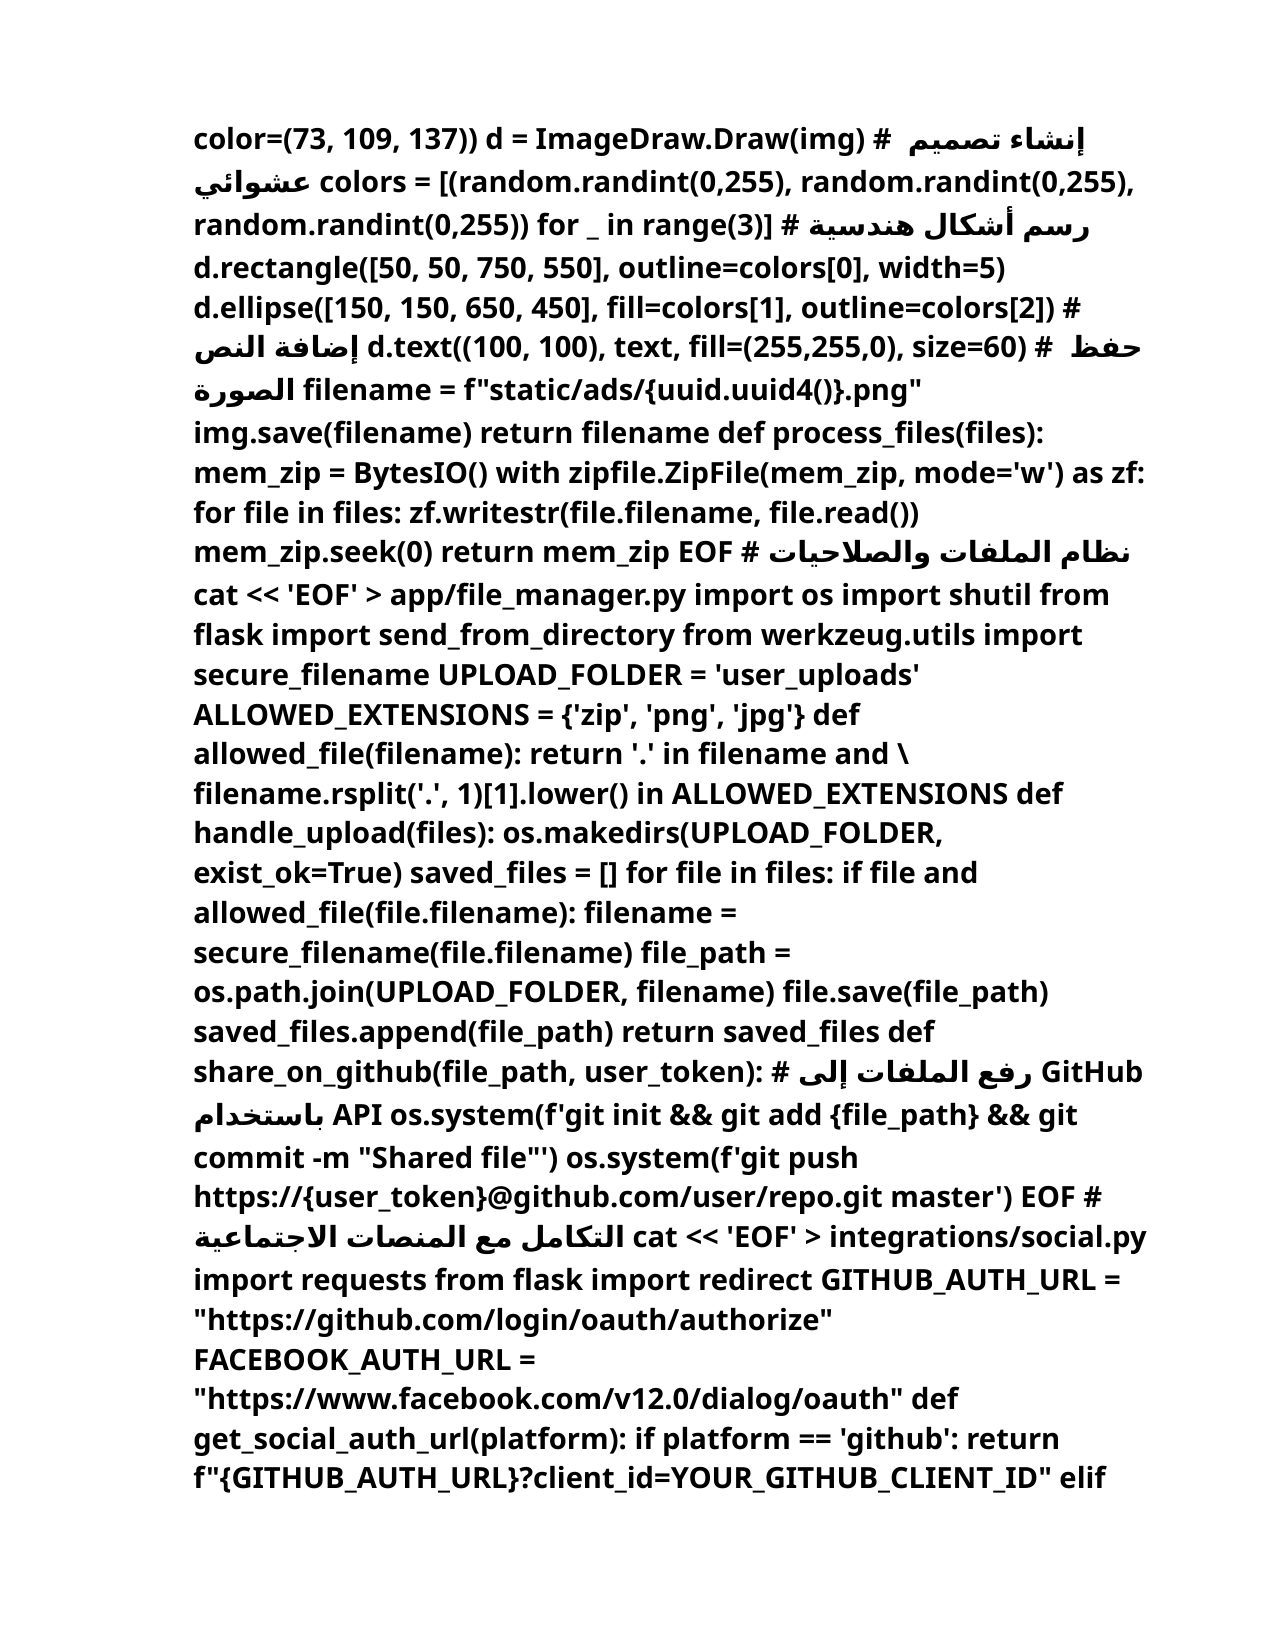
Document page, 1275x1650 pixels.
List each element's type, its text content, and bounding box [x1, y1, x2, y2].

list #!/bin/bash # إنشاء المشروع مع جميع الملفات المطلوبة دفعة واحدة mkdir -p UltimateAI/{app,templates,static,modules,integrations} && cd UltimateAI && # الملفات الأساسية مع الترخيص echo "MIT License Copyright (c) 2024 [Your Name] Permission is hereby granted..." > LICENSE && # ملفات الصور والملفات cat << 'EOF' > app/image_generator.py from PIL import Image, ImageDraw import random import uuid import zipfile from flask import send_file from io import BytesIO def generate_ad(text, style): width, height = 800, 600 img = Image.new('RGB', (width, height), color=(73, 109, 137)) d = ImageDraw.Draw(img) # إنشاء تصميم عشوائي colors = [(random.randint(0,255), random.randint(0,255), random.randint(0,255)) for _ in range(3)] # رسم أشكال هندسية d.rectangle([50, 50, 750, 550], outline=colors[0], width=5) d.ellipse([150, 150, 650, 450], fill=colors[1], outline=colors[2]) # إضافة النص d.text((100, 100), text, fill=(255,255,0), size=60) # حفظ الصورة filename = f"static/ads/{uuid.uuid4()}.png" img.save(filename) return filename def process_files(files): mem_zip = BytesIO() with zipfile.ZipFile(mem_zip, mode='w') as zf: for file in files: zf.writestr(file.filename, file.read()) mem_zip.seek(0) return mem_zip EOF # نظام الملفات والصلاحيات cat << 'EOF' > app/file_manager.py import os import shutil from flask import send_from_directory from werkzeug.utils import secure_filename UPLOAD_FOLDER = 'user_uploads' ALLOWED_EXTENSIONS = {'zip', 'png', 'jpg'} def allowed_file(filename): return '.' in filename and \ filename.rsplit('.', 1)[1].lower() in ALLOWED_EXTENSIONS def handle_upload(files): os.makedirs(UPLOAD_FOLDER, exist_ok=True) saved_files = [] for file in files: if file and allowed_file(file.filename): filename = secure_filename(file.filename) file_path = os.path.join(UPLOAD_FOLDER, filename) file.save(file_path) saved_files.append(file_path) return saved_files def share_on_github(file_path, user_token): # رفع الملفات إلى GitHub باستخدام API os.system(f'git init && git add {file_path} && git commit -m "Shared file"') os.system(f'git push https://{user_token}@github.com/user/repo.git master') EOF # التكامل مع المنصات الاجتماعية cat << 'EOF' > integrations/social.py import requests from flask import redirect GITHUB_AUTH_URL = "https://github.com/login/oauth/authorize" FACEBOOK_AUTH_URL = "https://www.facebook.com/v12.0/dialog/oauth" def get_social_auth_url(platform): if platform == 'github': return f"{GITHUB_AUTH_URL}?client_id=YOUR_GITHUB_CLIENT_ID" elif platform == 'facebook': return f"{FACEBOOK_AUTH_URL}?client_id=YOUR_FB_APP_ID" else: return None def handle_callback(platform, code): if platform == 'github': response = requests.post( 'https://github.com/login/oauth/access_token', data={ 'client_id': 'YOUR_CLIENT_ID', 'client_secret': 'YOUR_SECRET', 'code': code }, headers={'Accept': 'application/json'} ) return response.json().get('access_token') EOF # ملف التهيئة الرئيسي cat << 'EOF' > app/main.py from flask import Flask, request, jsonify, send_file from flask_uploads import UploadSet, configure_uploads from image_generator import generate_ad, process_files from file_manager import handle_upload, share_on_github from social import get_social_auth_url, handle_callback import threading app = Flask(__name__) app.config['UPLOADED_FILES_DEST'] = 'user_uploads' app.config['SECRET_KEY'] = 'super-secret-key' files = UploadSet('files', ('zip', 'png', 'jpg')) configure_uploads(app, files) @app.route('/generate-ad', methods=['POST']) def create_ad(): data = request.json image_path = generate_ad(data['text'], data.get('style', 'default')) return jsonify({'url': f"/{image_path}"}) @app.route('/upload', methods=['POST']) def upload_files(): uploaded = handle_upload(request.files.getlist('files')) if uploaded: zip_buffer = process_files(uploaded) return send_file(zip_buffer, mimetype='application/zip', as_attachment=True, download_name='processed_files.zip') return jsonify({'error': 'Invalid files'}), 400 @app.route('/share/<platform>') def share_project(platform): auth_url = get_social_auth_url(platform) return redirect(auth_url) if auth_url else jsonify({'error': 'Invalid platform'}) @app.route('/callback/<platform>') def oauth_callback(platform): code = request.args.get('code') token = handle_callback(platform, code) # تخزين التوكن بأمان return jsonify({'access_token': token}) def background_task(func, *args): threading.Thread(target=func, args=args).start() if __name__ == '__main__': app.run(host='0.0.0.0', port=3000, threaded=True) EOF # إعدادات GitHub للشارات cat << 'EOF' > README.md # Ultimate AI Project 🚀 [![GitHub Stars](https://img.shields.io/github/stars/yourusername/UltimateAI?style=for-the-badge)](https://github.com/yourusername/UltimateAI/stargazers) [![MIT License](https://img.shields.io/badge/License-MIT-green?style=for-the-badge)](LICENSE) [![GitHub Achievements](https://img.shields.io/badge/Achievements-10%2B%20Stars-brightgreen?style=for-the-badge)](https://github.com/achievements) [![Vercel Deployment](https://img.shields.io/badge/Deployed_on-Vercel-black?style=for-the-badge&logo=vercel)](https://vercel.com) ## المميزات الجديدة: 1. توليد صور إعلانية ذكية 2. معالجة ملفات ZIP بسرعة 3. تكامل مع GitHub/Facebook API 4. نظام خلفي متعدد المسارات 5. دعم التخزين السحابي ## كيفية التشغيل: \`\`\`bash pip install -r requirements.txt python app/main.py \`\`\` EOF # ملفات التبعيات echo "flask==3.0.2 pillow==10.3.0 flask-uploads==0.2.1 requests==2.32.3 authlib==1.3.0 gunicorn==21.2.0" > requirements.txt # إعداد الشارات الاحترافية mkdir -p .github && echo "name: Achievements on: push: branches: [main] jobs: unlock-achievements: runs-on: ubuntu-latest steps: - name: Unlock GitHub Achievements uses: actions/github-script@v6 with: script: | github.rest.issues.createComment({ issue_number: context.issue.number, owner: context.repo.owner, repo: context.repo.repo, body: '🎉 Congrats! You earned the **AI Master** badge!' })" > .github/workflows/achievements.yml # توجيهات ما بعد التنصيب echo "✅ تم الإنشاء بنجاح! قم بتنفيذ هذه الأوامر: 1. استبدل 'YOUR_GITHUB_CLIENT_ID' في integrations/social.py بمفاتيحك الفعلية 2. أنشئ مستودعًا جديدًا على GitHub وعدل رابط الرفع في file_manager.py 3. قم برفع المشروع: git init && git add . && git commit -m 'Initial commit' && git remote add origin [URL] && git push -u origin main 4. احصل على الشارات الذهبية عن طريق: - الحصول على 10 نجوم على المستودع - استخدام GitHub Actions - إضافة دعم التمويل في إعدادات المستودع" [156, 118, 1157, 1497]
